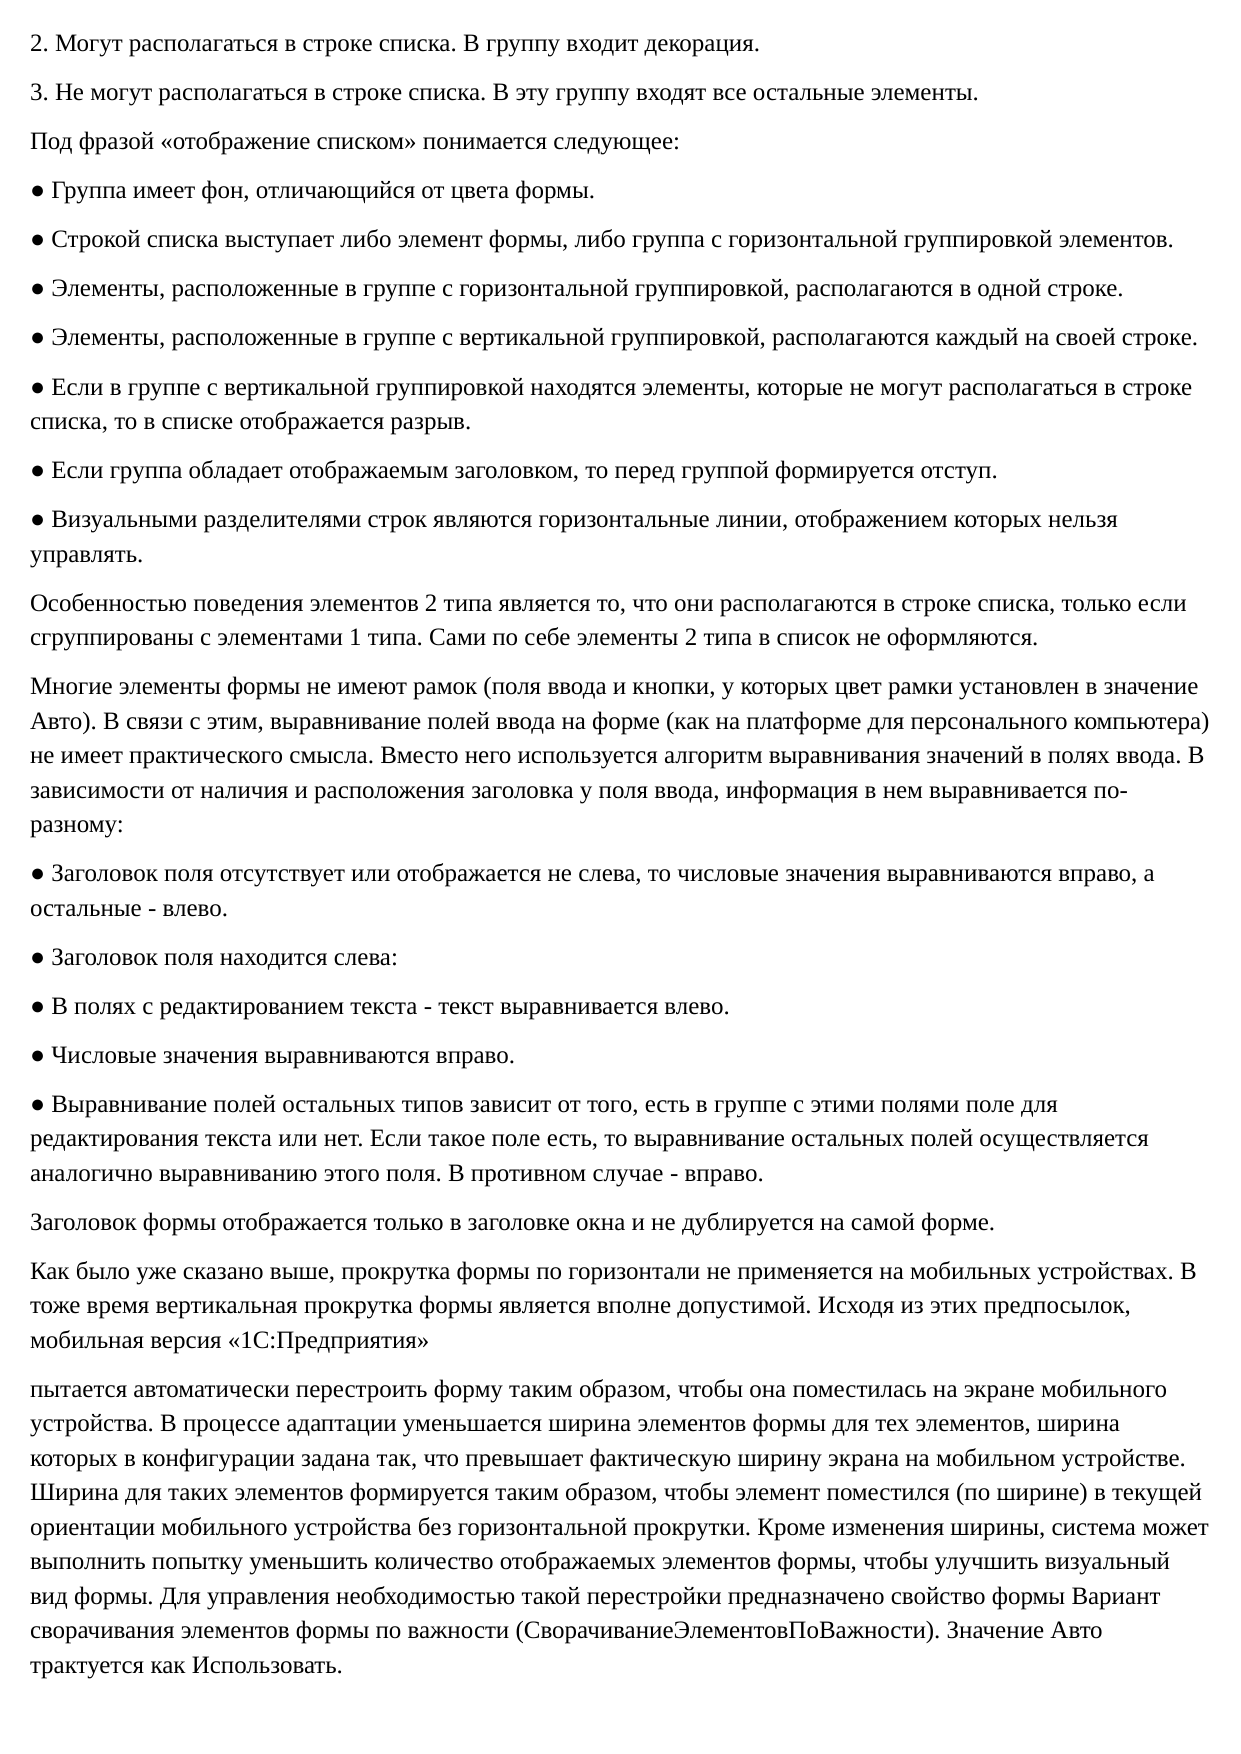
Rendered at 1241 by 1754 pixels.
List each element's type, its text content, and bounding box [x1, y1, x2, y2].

text ● Элементы, расположенные в группе с горизонтальной группировкой, располагаются в одной строке. [30, 273, 1211, 302]
text Многие элементы формы не имеют рамок (поля ввода и кнопки, у которых цвет рамки установлен в значение Авто). В связи с этим, выравнивание полей ввода на форме (как на платформе для персонального компьютера) не имеет практического смысла. Вместо него используется алгоритм выравнивания значений в полях ввода. В зависимости от наличия и расположения заголовка у поля ввода, информация в нем выравнивается по-разному: [30, 671, 1211, 838]
text ● Выравнивание полей остальных типов зависит от того, есть в группе с этими полями поле для редактирования текста или нет. Если такое поле есть, то выравнивание остальных полей осуществляется аналогично выравниванию этого поля. В противном случае ‑ вправо. [30, 1089, 1211, 1187]
text ● Строкой списка выступает либо элемент формы, либо группа с горизонтальной группировкой элементов. [30, 224, 1211, 253]
text Заголовок формы отображается только в заголовке окна и не дублируется на самой форме. [30, 1207, 1211, 1236]
text ● Если группа обладает отображаемым заголовком, то перед группой формируется отступ. [30, 455, 1211, 484]
text ● Если в группе с вертикальной группировкой находятся элементы, которые не могут располагаться в строке списка, то в списке отображается разрыв. [30, 372, 1211, 435]
text ● Визуальными разделителями строк являются горизонтальные линии, отображением которых нельзя управлять. [30, 504, 1211, 567]
text 3. Не могут располагаться в строке списка. В эту группу входят все остальные элементы. [30, 77, 1211, 106]
text ● Группа имеет фон, отличающийся от цвета формы. [30, 175, 1211, 204]
text ● Заголовок поля отсутствует или отображается не слева, то числовые значения выравниваются вправо, а остальные ‑ влево. [30, 858, 1211, 921]
text ● В полях с редактированием текста ‑ текст выравнивается влево. [30, 991, 1211, 1019]
text ● Заголовок поля находится слева: [30, 942, 1211, 971]
text ● Элементы, расположенные в группе с вертикальной группировкой, располагаются каждый на своей строке. [30, 322, 1211, 351]
text 2. Могут располагаться в строке списка. В группу входит декорация. [30, 28, 1211, 57]
text Под фразой «отображение списком» понимается следующее: [30, 126, 1211, 155]
text пытается автоматически перестроить форму таким образом, чтобы она поместилась на экране мобильного устройства. В процессе адаптации уменьшается ширина элементов формы для тех элементов, ширина которых в конфигурации задана так, что превышает фактическую ширину экрана на мобильном устройстве. Ширина для таких элементов формируется таким образом, чтобы элемент поместился (по ширине) в текущей ориентации мобильного устройства без горизонтальной прокрутки. Кроме изменения ширины, система может выполнить попытку уменьшить количество отображаемых элементов формы, чтобы улучшить визуальный вид формы. Для управления необходимостью такой перестройки предназначено свойство формы Вариант сворачивания элементов формы по важности (СворачиваниеЭлементовПоВажности). Значение Авто трактуется как Использовать. [30, 1374, 1211, 1679]
text ● Числовые значения выравниваются вправо. [30, 1040, 1211, 1069]
text Как было уже сказано выше, прокрутка формы по горизонтали не применяется на мобильных устройствах. В тоже время вертикальная прокрутка формы является вполне допустимой. Исходя из этих предпосылок, мобильная версия «1С:Предприятия» [30, 1256, 1211, 1354]
text Особенностью поведения элементов 2 типа является то, что они располагаются в строке списка, только если сгруппированы с элементами 1 типа. Сами по себе элементы 2 типа в список не оформляются. [30, 588, 1211, 651]
